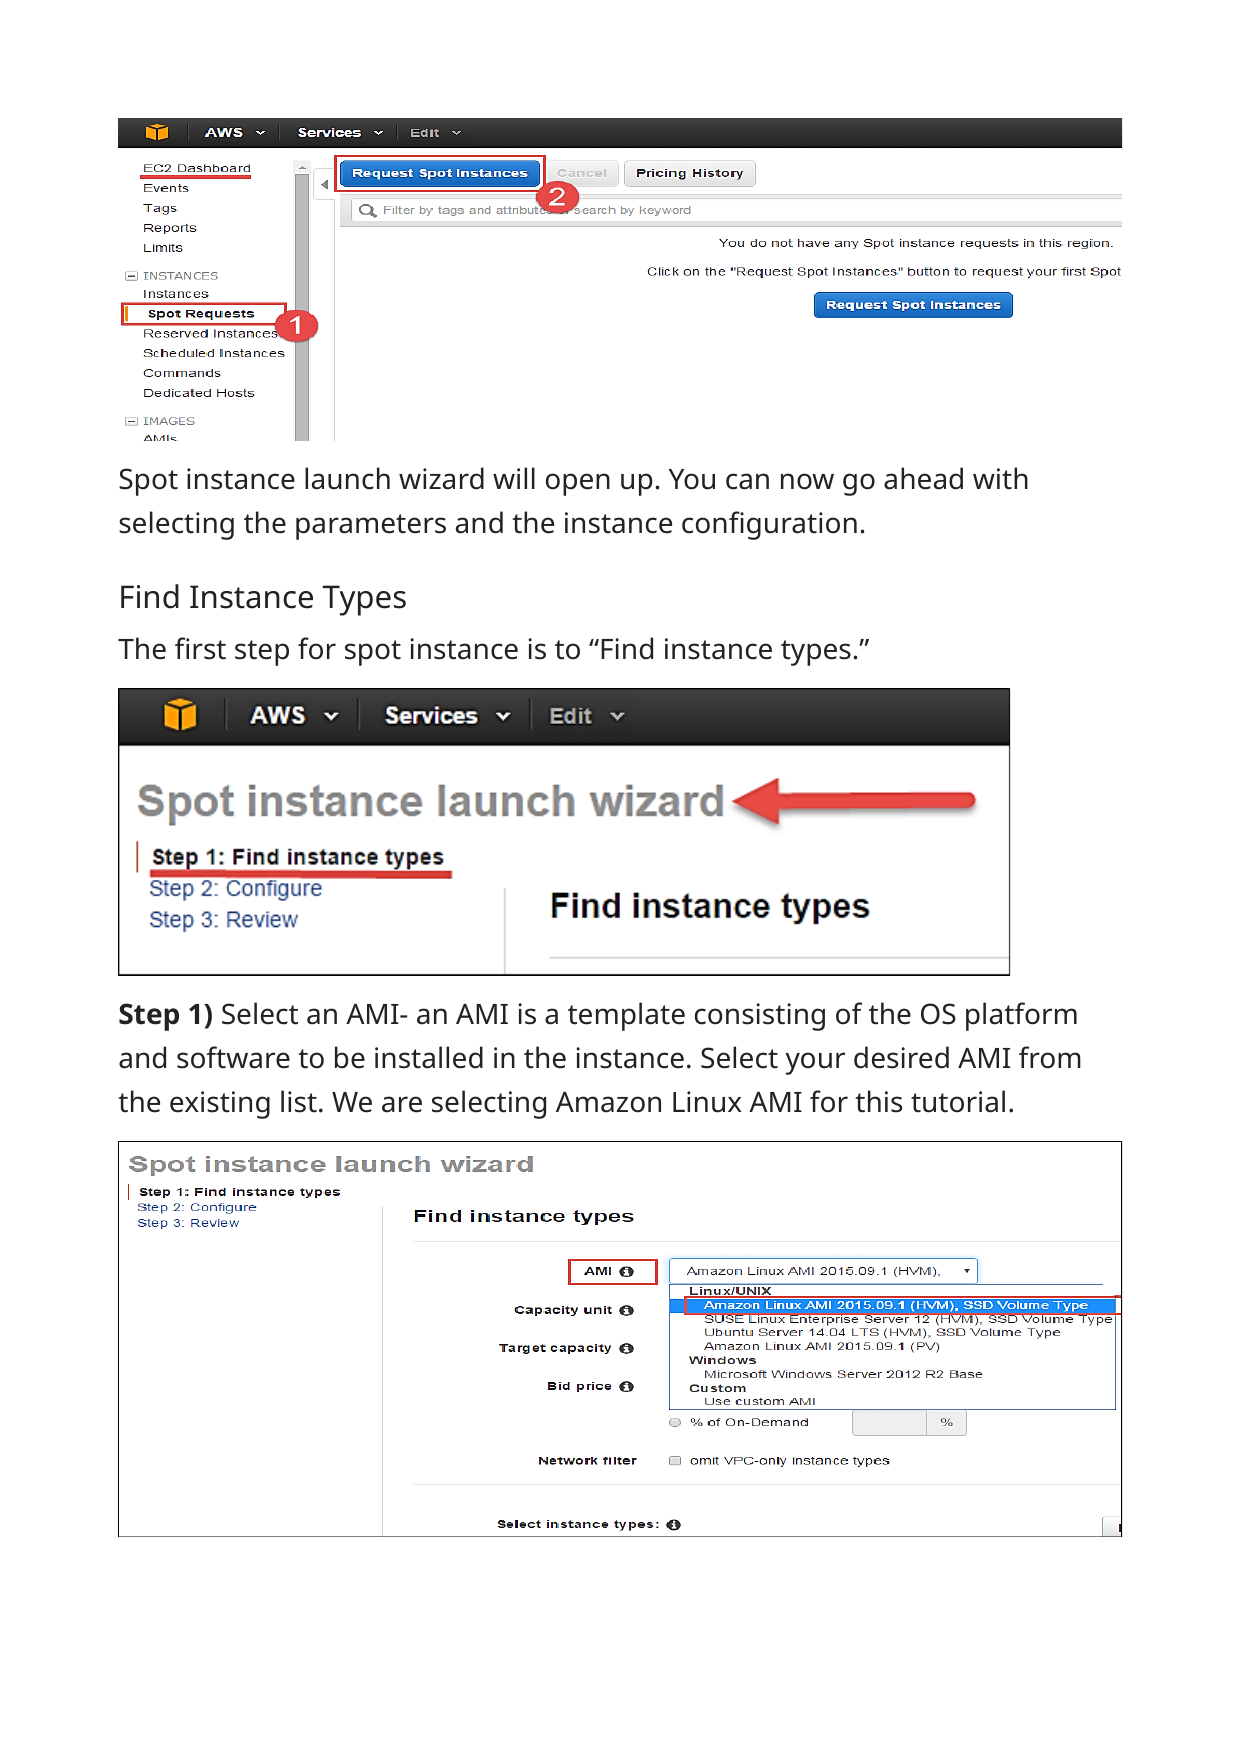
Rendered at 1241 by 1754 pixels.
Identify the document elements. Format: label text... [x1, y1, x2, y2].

text The first step for spot instance is to “Find instance types.” [118, 630, 1122, 668]
picture [118, 118, 1123, 441]
picture [118, 688, 1011, 976]
text Spot instance launch wizard will open up. You can now go ahead with selecting the parameters and the instance configuration. [118, 459, 1122, 542]
subtitle Find Instance Types [118, 574, 1122, 617]
picture [118, 1141, 1123, 1537]
text Step 1) Select an AMI- an AMI is a template consisting of the OS platform and software to be installed in the instance. Select your desired AMI from the existing list. We are selecting Amazon Linux AMI for this tutorial. [118, 995, 1122, 1121]
